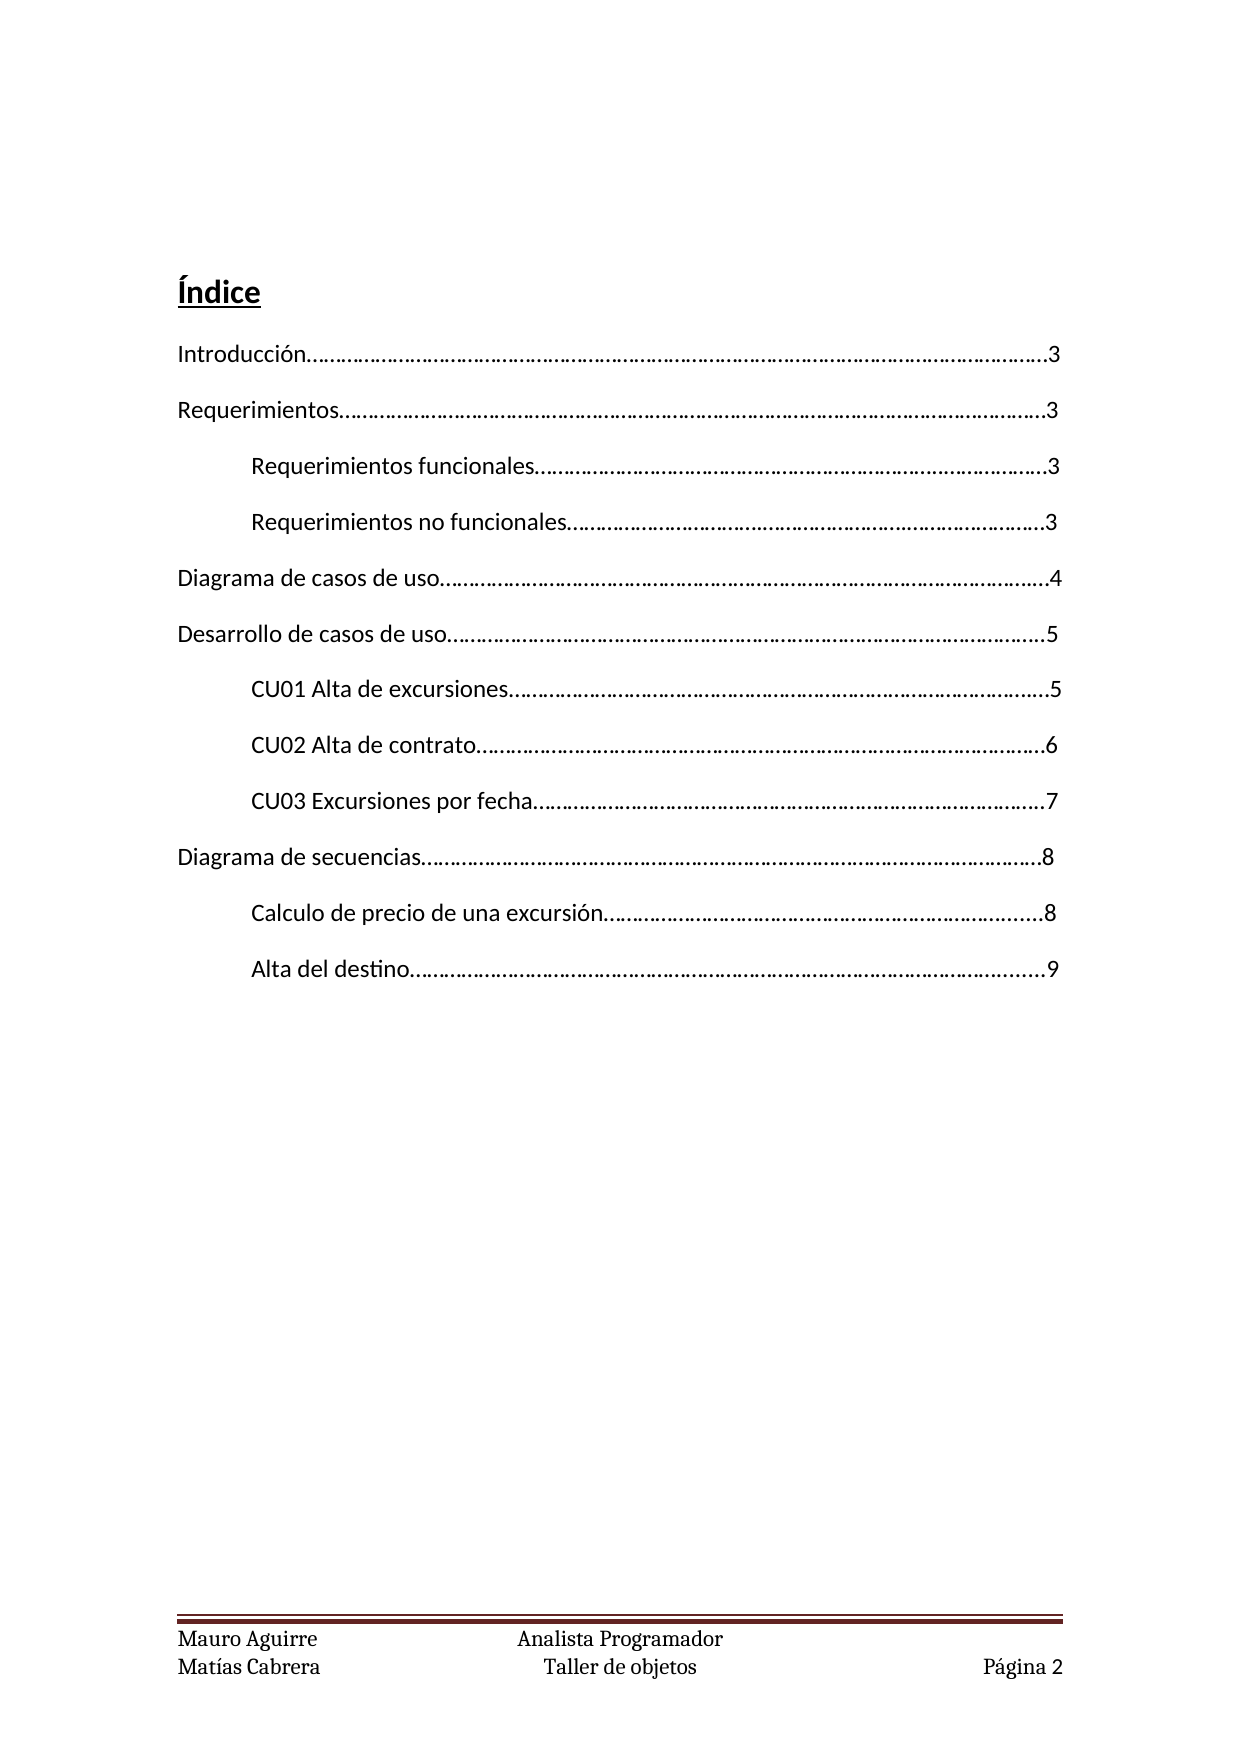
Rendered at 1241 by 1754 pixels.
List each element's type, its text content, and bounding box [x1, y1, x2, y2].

text Diagrama de casos de uso………………………………………………………………………………………….…4 [177, 562, 1063, 592]
text Requerimientos……………………………………………………………………………………………………………3 [177, 394, 1063, 425]
text Alta del destino…………………………………………………………………………………………........9 [177, 953, 1063, 983]
text Índice [177, 271, 1063, 312]
text Calculo de precio de una excursión…………………………………………………………….......8 [177, 897, 1063, 927]
text CU03 Excursiones por fecha……………………………………………………………………………..7 [177, 785, 1063, 816]
text Diagrama de secuencias………………………………………………………………………………………………8 [177, 841, 1063, 872]
text Requerimientos funcionales……………………………………………………………..………………3 [177, 450, 1063, 481]
text Introducción…………………………………………………………………………………………………………………3 [177, 339, 1063, 369]
text Desarrollo de casos de uso…………………………………………………………………………………………..5 [177, 618, 1063, 648]
text Requerimientos no funcionales…………………………….…………………….……………………3 [177, 506, 1063, 537]
text CU02 Alta de contrato………………………………………………………………………………………6 [177, 729, 1063, 760]
text CU01 Alta de excursiones……………………………………………………………………………….…5 [177, 674, 1063, 704]
